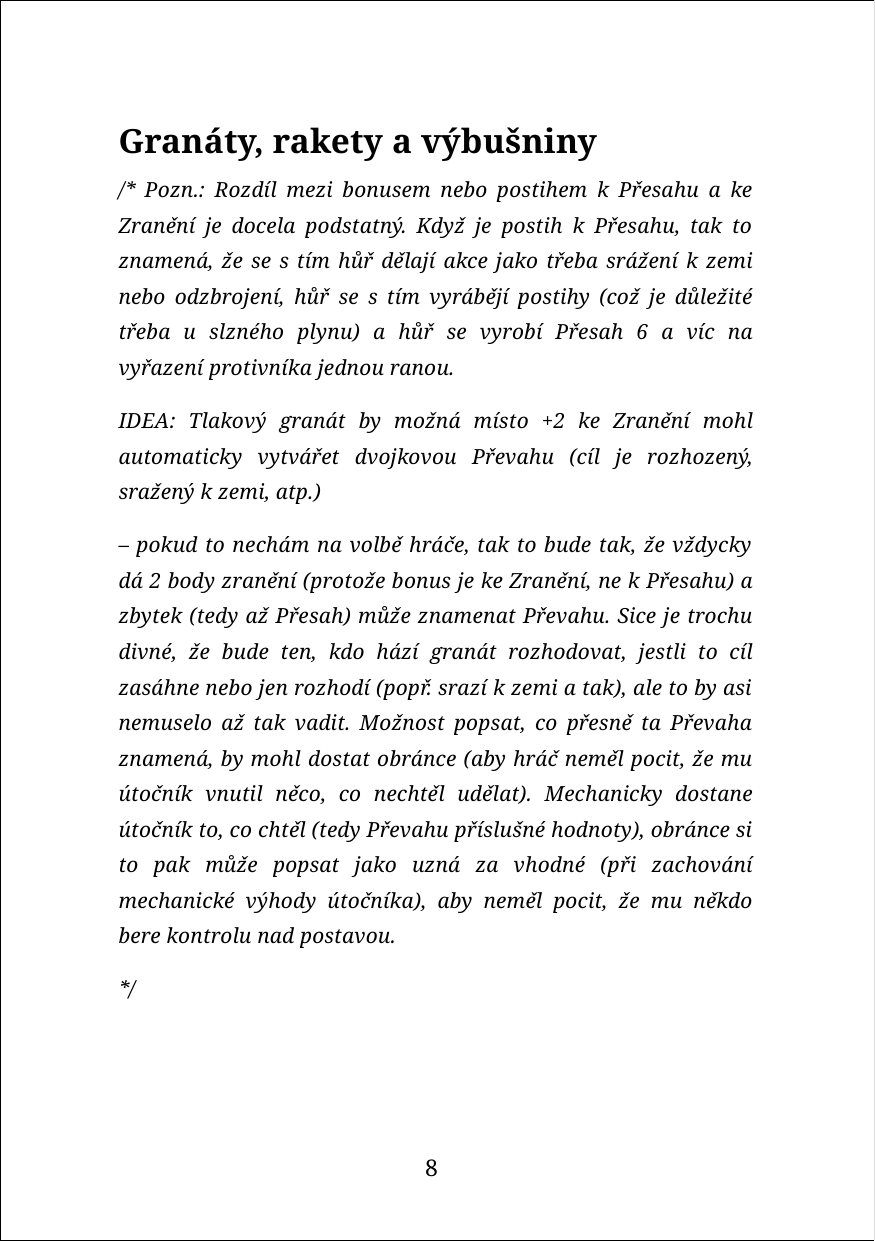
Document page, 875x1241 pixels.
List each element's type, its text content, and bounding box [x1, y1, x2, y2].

text – pokud to nechám na volbě hráče, tak to bude tak, že vždycky dá 2 body zranění (protože bonus je ke Zranění, ne k Přesahu) a zbytek (tedy až Přesah) může znamenat Převahu. Sice je trochu divné, že bude ten, kdo hází granát rozhodovat, jestli to cíl zasáhne nebo jen rozhodí (popř. srazí k zemi a tak), ale to by asi nemuselo až tak vadit. Možnost popsat, co přesně ta Převaha znamená, by mohl dostat obránce (aby hráč neměl pocit, že mu útočník vnutil něco, co nechtěl udělat). Mechanicky dostane útočník to, co chtěl (tedy Převahu příslušné hodnoty), obránce si to pak může popsat jako uzná za vhodné (při zachování mechanické výhody útočníka), aby neměl pocit, že mu někdo bere kontrolu nad postavou. [118, 531, 756, 950]
text /* Pozn.: Rozdíl mezi bonusem nebo postihem k Přesahu a ke Zranění je docela podstatný. Když je postih k Přesahu, tak to znamená, že se s tím hůř dělají akce jako třeba srážení k zemi nebo odzbrojení, hůř se s tím vyrábějí postihy (což je důležité třeba u slzného plynu) a hůř se vyrobí Přesah 6 a víc na vyřazení protivníka jednou ranou. [118, 175, 756, 381]
subtitle Granáty, rakety a výbušniny [118, 118, 756, 164]
text */ [118, 974, 756, 1003]
text IDEA: Tlakový granát by možná místo +2 ke Zranění mohl automaticky vytvářet dvojkovou Převahu (cíl je rozhozený, sražený k zemi, atp.) [118, 406, 756, 506]
